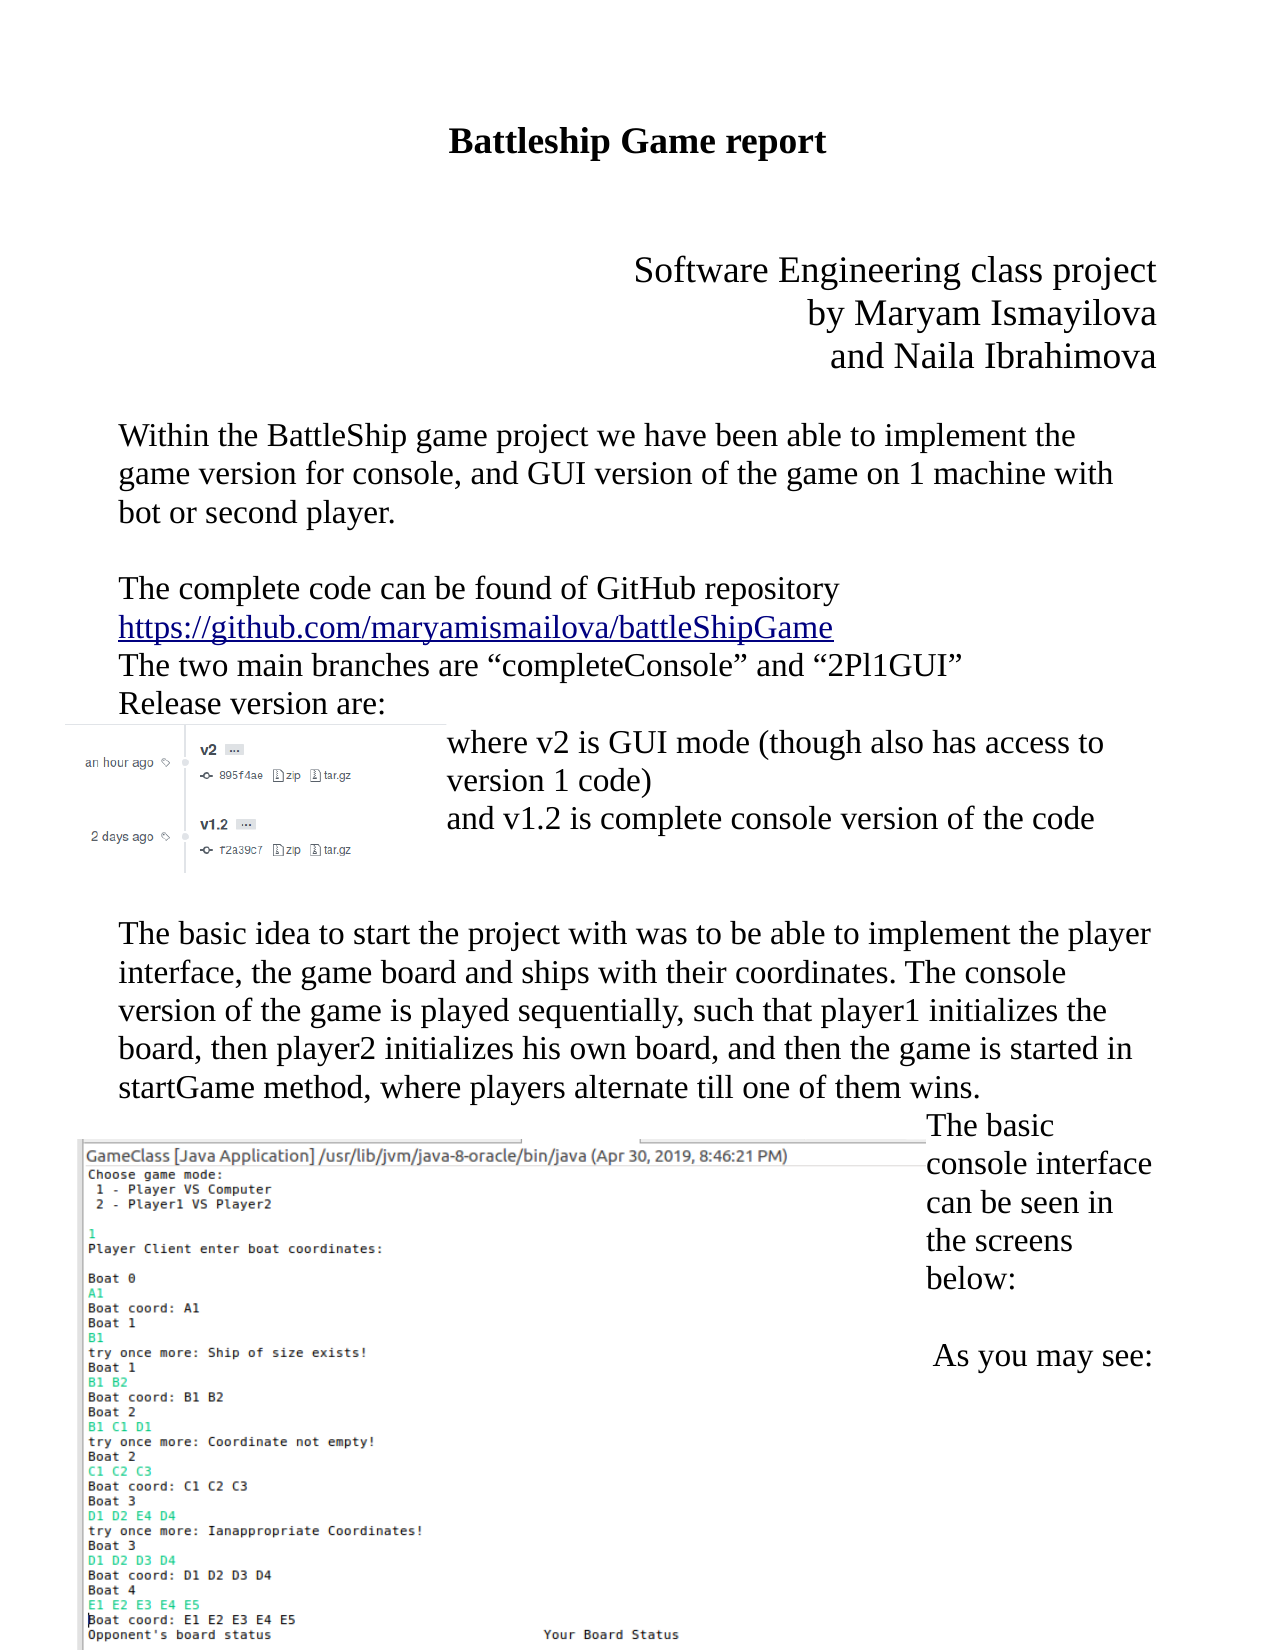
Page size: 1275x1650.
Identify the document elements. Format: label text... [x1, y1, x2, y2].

text Battleship Game report [118, 118, 1157, 161]
text Release version are: [118, 683, 1157, 722]
text and Naila Ibrahimova [118, 334, 1157, 377]
text and v1.2 is complete console version of the code [298, 798, 1157, 837]
text The two main branches are “completeConsole” and “2Pl1GUI” [118, 645, 1157, 683]
text Within the BattleShip game project we have been able to implement the game version for console, and GUI version of the game on 1 machine with bot or second player. [118, 415, 1157, 530]
text Software Engineering class project [118, 247, 1157, 291]
picture [65, 721, 298, 891]
picture [77, 1139, 926, 1650]
text As you may see: [926, 1335, 1157, 1373]
text The basic idea to start the project with was to be able to implement the player interface, the game board and ships with their coordinates. The console version of the game is played sequentially, such that player1 initializes the board, then player2 initializes his own board, and then the game is started in startGame method, where players alternate till one of them wins. [118, 913, 1157, 1105]
text by Maryam Ismayilova [118, 291, 1157, 334]
text The complete code can be found of GitHub repository https://github.com/maryamismailova/battleShipGame [118, 568, 1157, 645]
text where v2 is GUI mode (though also has access to version 1 code) [298, 722, 1157, 798]
text The basic console interface can be seen in the screens below: [118, 1105, 1157, 1297]
